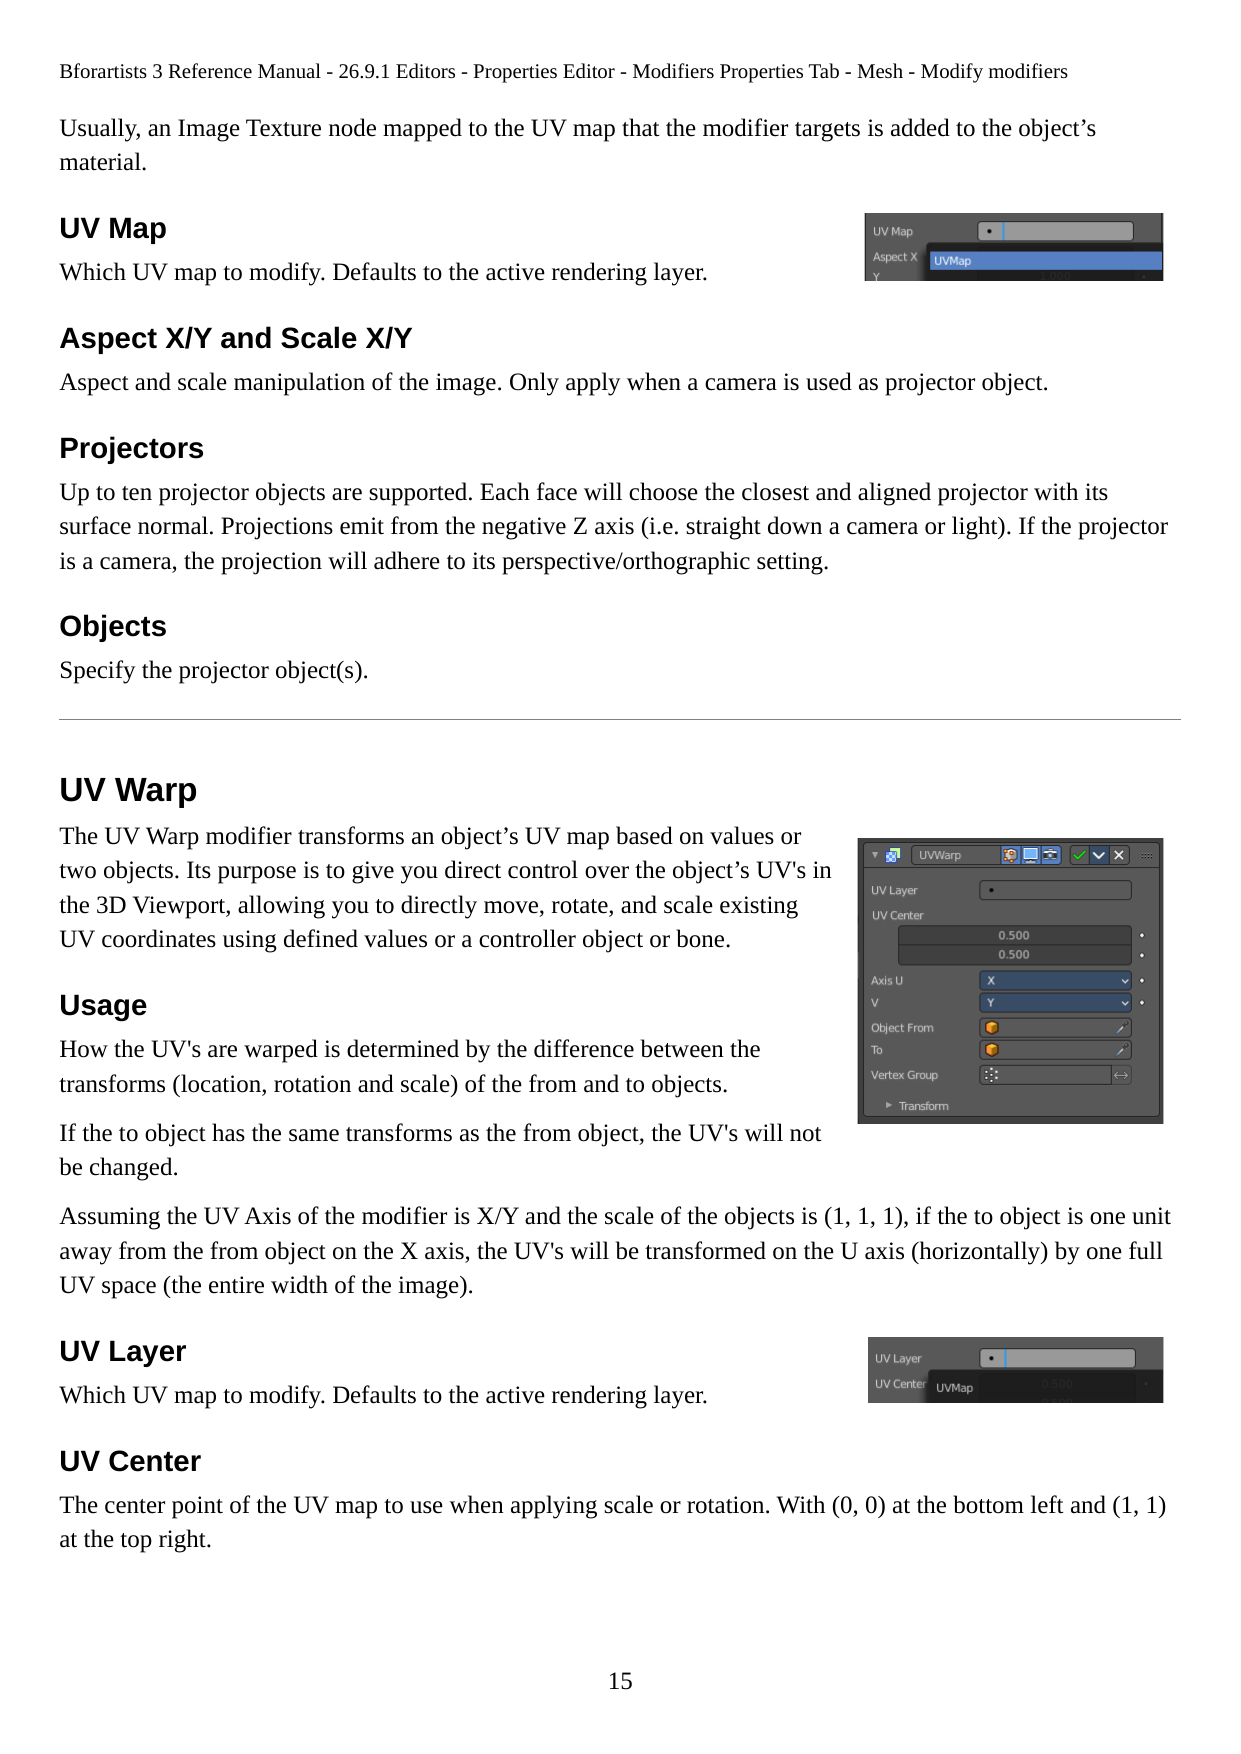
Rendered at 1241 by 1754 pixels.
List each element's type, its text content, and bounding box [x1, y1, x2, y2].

picture [868, 1337, 1164, 1403]
picture [857, 838, 1164, 1124]
text Up to ten projector objects are supported. Each face will choose the closest and aligned projector with its surface normal. Projections emit from the negative Z axis (i.e. straight down a camera or light). If the projector is a camera, the projection will adhere to its perspective/orthographic setting. [59, 477, 1181, 574]
text Specify the projector object(s). [59, 656, 1181, 684]
subtitle Projectors [59, 431, 1181, 464]
text How the UV's are warped is determined by the difference between the transforms (location, rotation and scale) of the from and to objects. [59, 1034, 857, 1097]
subtitle Aspect X/Y and Scale X/Y [59, 321, 1181, 354]
text The center point of the UV map to use when applying scale or rotation. With (0, 0) at the bottom left and (1, 1) at the top right. [59, 1490, 1181, 1553]
text Which UV map to modify. Defaults to the active rendering layer. [59, 257, 1181, 286]
text Which UV map to modify. Defaults to the active rendering layer. [59, 1380, 1181, 1409]
picture [864, 213, 1164, 281]
text If the to object has the same transforms as the from object, the UV's will not be changed. [59, 1118, 1181, 1181]
text Aspect and scale manipulation of the image. Only apply when a camera is used as projector object. [59, 367, 1181, 396]
subtitle Usage [59, 988, 857, 1022]
subtitle [1164, 988, 1181, 1022]
text Usually, an Image Texture node mapped to the UV map that the modifier targets is added to the object’s material. [59, 113, 1181, 176]
subtitle UV Warp [59, 770, 1181, 808]
subtitle UV Layer [59, 1334, 1181, 1368]
subtitle UV Map [59, 211, 1181, 244]
text Assuming the UV Axis of the modifier is X/Y and the scale of the objects is (1, 1, 1), if the to object is one unit away from the from object on the X axis, the UV's will be transformed on the U axis (horizontally) by one full UV space (the entire width of the image). [59, 1201, 1181, 1299]
text The UV Warp modifier transforms an object’s UV map based on values or two objects. Its purpose is to give you direct control over the object’s UV's in the 3D Viewport, allowing you to directly move, rotate, and scale existing UV coordinates using defined values or a controller object or bone. [59, 821, 1181, 953]
subtitle Objects [59, 609, 1181, 643]
subtitle UV Center [59, 1444, 1181, 1477]
